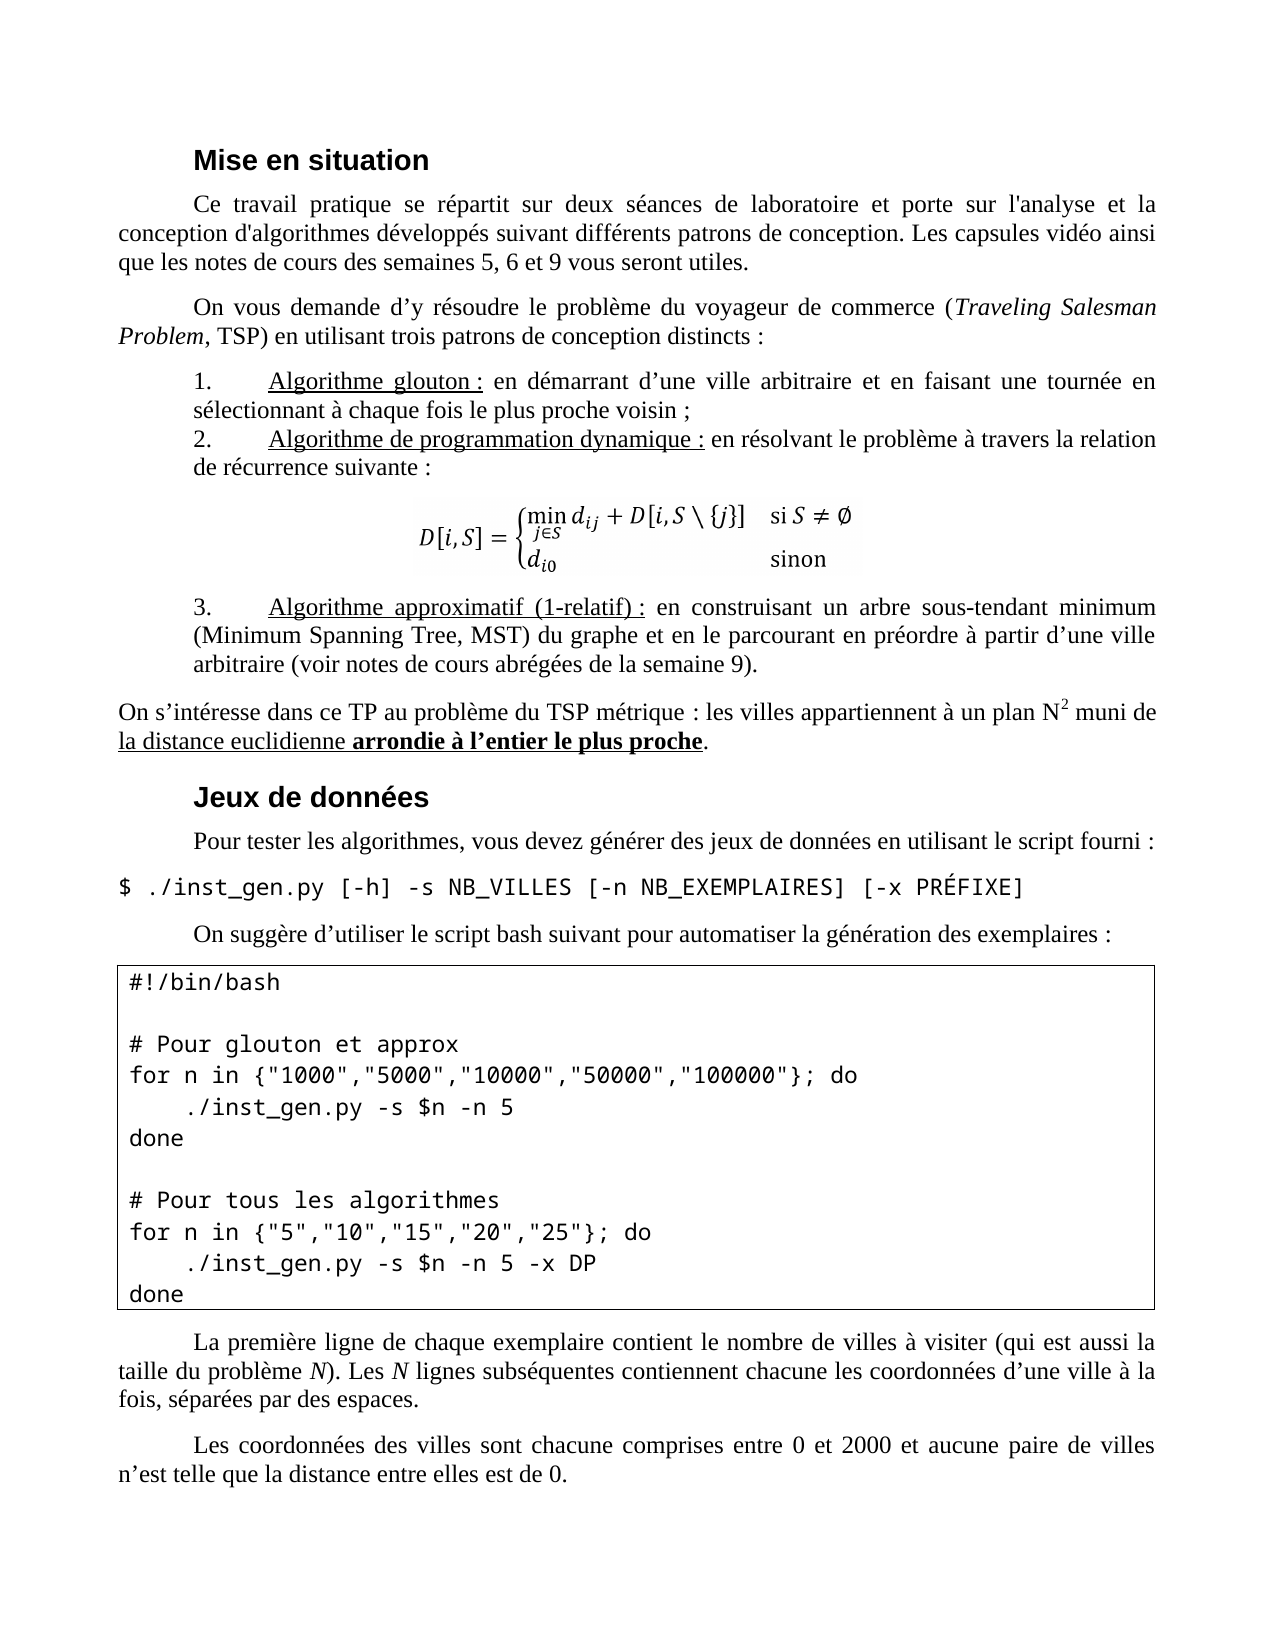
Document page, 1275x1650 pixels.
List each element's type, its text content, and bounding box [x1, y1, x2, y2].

text On suggère d’utiliser le script bash suivant pour automatiser la génération des exemplaires : [118, 919, 1157, 948]
text $ ./inst_gen.py [-h] -s NB_VILLES [-n NB_EXEMPLAIRES] [-x PRÉFIXE] [118, 871, 1157, 902]
list Algorithme approximatif (1-relatif) : en construisant un arbre sous-tendant minimum (Minimum Spanning Tree, MST) du graphe et en le parcourant en préordre à partir d’une ville arbitraire (voir notes de cours abrégées de la semaine 9). [193, 592, 1157, 678]
list Algorithme de programmation dynamique : en résolvant le problème à travers la relation de récurrence suivante : [193, 424, 1157, 481]
text On vous demande d’y résoudre le problème du voyageur de commerce (Traveling Salesman Problem, TSP) en utilisant trois patrons de conception distincts : [118, 292, 1157, 349]
text Les coordonnées des villes sont chacune comprises entre 0 et 2000 et aucune paire de villes n’est telle que la distance entre elles est de 0. [118, 1430, 1157, 1487]
picture [412, 497, 863, 576]
text La première ligne de chaque exemplaire contient le nombre de villes à visiter (qui est aussi la taille du problème N). Les N lignes subséquentes contiennent chacune les coordonnées d’une ville à la fois, séparées par des espaces. [118, 1327, 1157, 1413]
text On s’intéresse dans ce TP au problème du TSP métrique : les villes appartiennent à un plan N2 muni de la distance euclidienne arrondie à l’entier le plus proche. [118, 695, 1157, 755]
list Algorithme glouton : en démarrant d’une ville arbitraire et en faisant une tournée en sélectionnant à chaque fois le plus proche voisin ; [193, 366, 1157, 424]
subtitle Jeux de données [118, 780, 1157, 813]
table_header #!/bin/bash # Pour glouton et approx for n in {"1000","5000","10000","50000","100000"}; do ./inst_gen.py -s $n -n 5 done # Pour tous les algorithmes for n in {"5","10","15","20","25"}; do ./inst_gen.py -s $n -n 5 -x DP done [118, 966, 1154, 1309]
text Pour tester les algorithmes, vous devez générer des jeux de données en utilisant le script fourni : [118, 826, 1157, 854]
subtitle Mise en situation [118, 143, 1157, 177]
text Ce travail pratique se répartit sur deux séances de laboratoire et porte sur l'analyse et la conception d'algorithmes développés suivant différents patrons de conception. Les capsules vidéo ainsi que les notes de cours des semaines 5, 6 et 9 vous seront utiles. [118, 189, 1157, 275]
